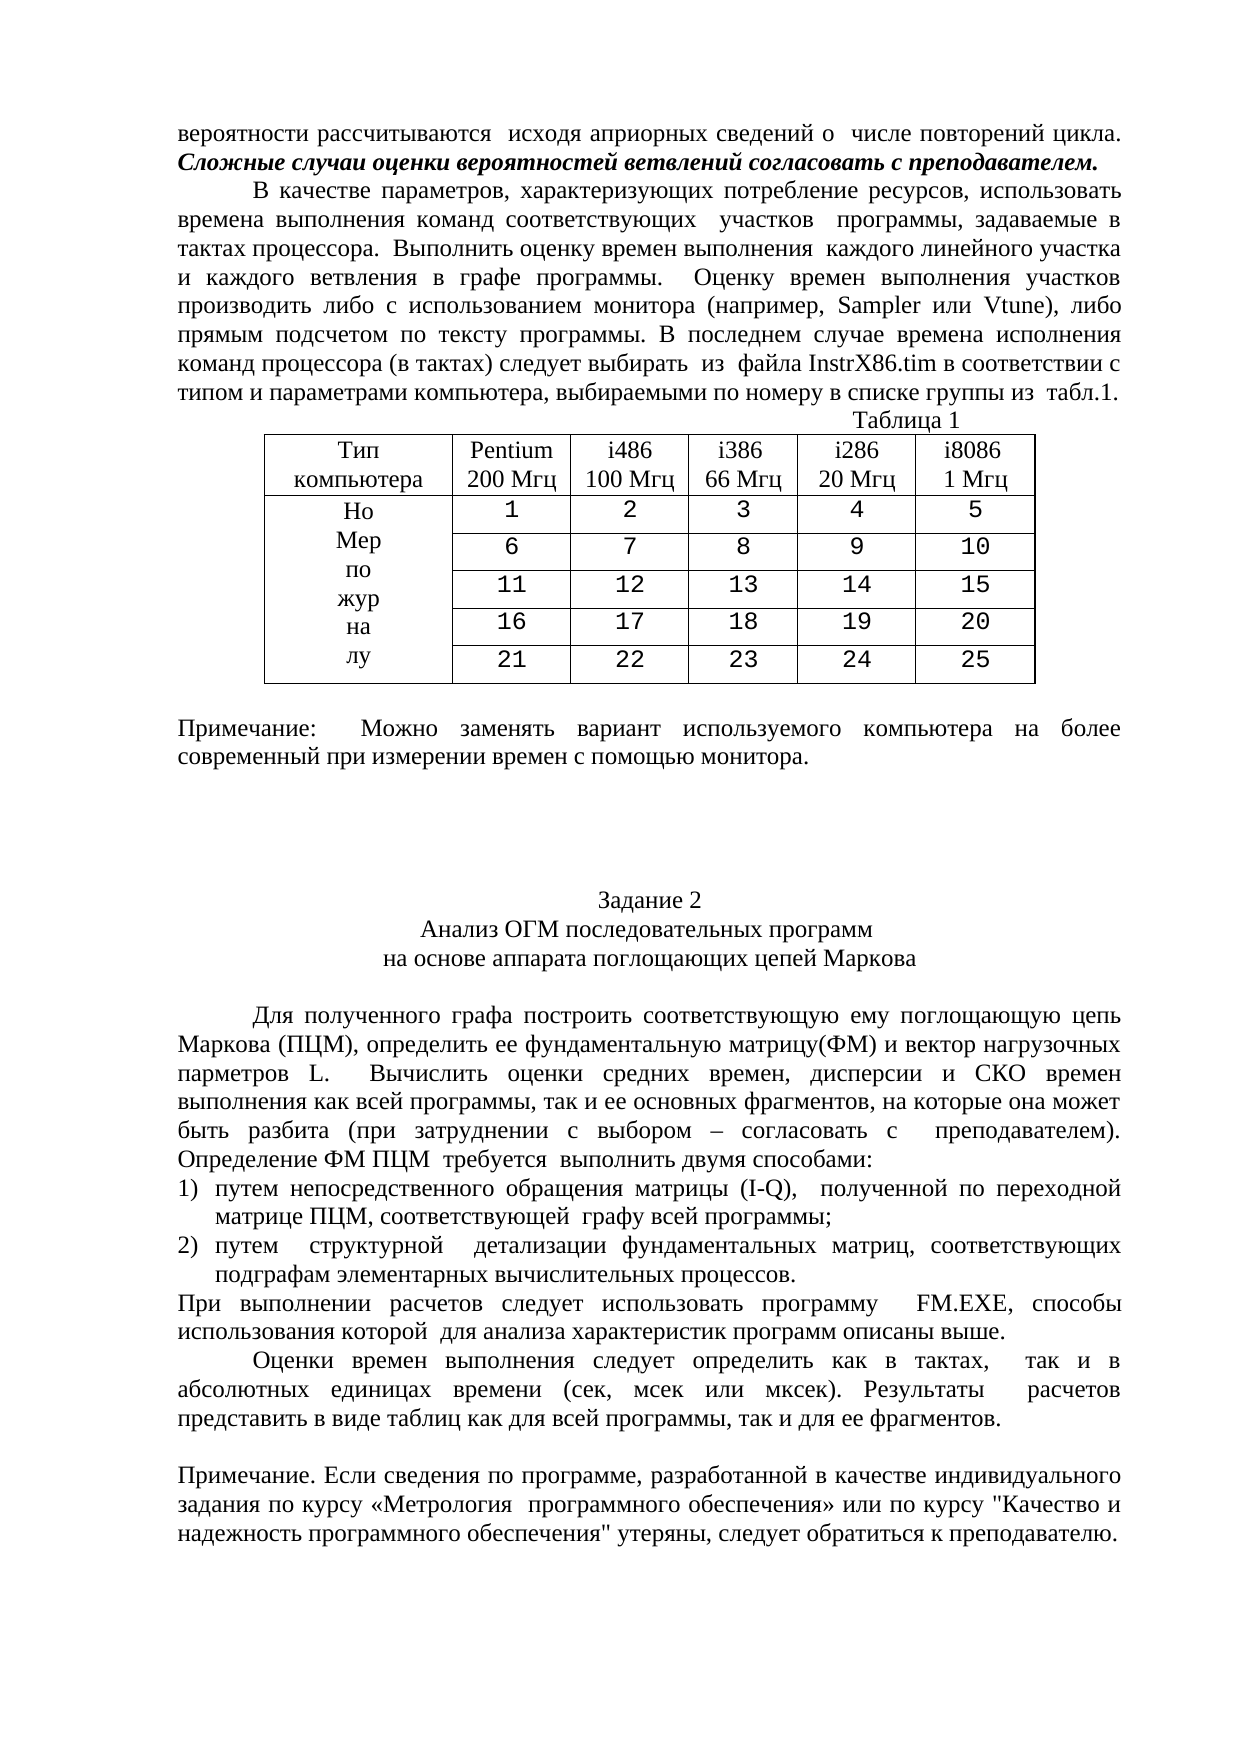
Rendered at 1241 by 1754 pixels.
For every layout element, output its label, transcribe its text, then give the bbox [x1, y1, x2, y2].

table_header i486 100 Мгц [571, 435, 688, 495]
table_cell 18 [689, 609, 797, 645]
table_cell 16 [453, 609, 570, 645]
table_cell 10 [916, 534, 1034, 570]
table_header i386 66 Мгц [689, 435, 797, 495]
table_cell 20 [916, 609, 1034, 645]
table_cell 25 [916, 646, 1034, 683]
table_header 1 [453, 496, 570, 533]
table_header Pentium200 Мгц [453, 435, 570, 495]
table_cell 11 [453, 571, 570, 608]
table_cell 8 [689, 534, 797, 570]
text Анализ ОГМ последовательных программ [177, 914, 1122, 943]
table_header 5 [916, 496, 1034, 533]
text Для полученного графа построить соответствующую ему поглощающую цепь Маркова (ПЦМ), определить ее фундаментальную матрицу(ФМ) и вектор нагрузочных парметров L. Вычислить оценки средних времен, дисперсии и СКО времен выполнения как всей программы, так и ее основных фрагментов, на которые она может быть разбита (при затруднении с выбором – согласовать с преподавателем). Определение ФМ ПЦМ требуется выполнить двумя способами: [177, 1000, 1122, 1173]
table_header i8086 1 Мгц [916, 435, 1034, 495]
text Таблица 1 [177, 406, 1122, 434]
table_cell 9 [798, 534, 915, 570]
text Примечание: Можно заменять вариант используемого компьютера на более современный при измерении времен с помощью монитора. [177, 713, 1122, 770]
table_header Тип компьютера [265, 435, 452, 495]
table_cell 19 [798, 609, 915, 645]
table_cell 24 [798, 646, 915, 683]
text на основе аппарата поглощающих цепей Маркова [177, 943, 1122, 971]
table_cell 7 [571, 534, 688, 570]
table_header i286 20 Мгц [798, 435, 915, 495]
table_cell 17 [571, 609, 688, 645]
table_header 4 [798, 496, 915, 533]
table_cell 13 [689, 571, 797, 608]
list путем непосредственного обращения матрицы (I-Q), полученной по переходной матрице ПЦМ, соответствующей графу всей программы; [177, 1173, 1122, 1230]
text При выполнении расчетов следует использовать программу FM.EXE, способы использования которой для анализа характеристик программ описаны выше. [177, 1288, 1122, 1345]
table_cell 12 [571, 571, 688, 608]
table_cell 14 [798, 571, 915, 608]
table_cell Но Мер по жур на лу [265, 496, 452, 683]
table_cell 23 [689, 646, 797, 683]
table_cell 22 [571, 646, 688, 683]
table_header 2 [571, 496, 688, 533]
list путем структурной детализации фундаментальных матриц, соответствующих подграфам элементарных вычислительных процессов. [177, 1230, 1122, 1288]
table_cell 15 [916, 571, 1034, 608]
text вероятности рассчитываются исходя априорных сведений о числе повторений цикла. Сложные случаи оценки вероятностей ветвлений согласовать с преподавателем. [177, 118, 1122, 176]
table_cell 6 [453, 534, 570, 570]
text Задание 2 [177, 885, 1122, 914]
text Примечание. Если сведения по программе, разработанной в качестве индивидуального задания по курсу «Метрология программного обеспечения» или по курсу "Качество и надежность программного обеспечения" утеряны, следует обратиться к преподавателю. [177, 1460, 1122, 1546]
table_cell 21 [453, 646, 570, 683]
text Оценки времен выполнения следует определить как в тактах, так и в абсолютных единицах времени (сек, мсек или мксек). Результаты расчетов представить в виде таблиц как для всей программы, так и для ее фрагментов. [177, 1345, 1122, 1431]
text В качестве параметров, характеризующих потребление ресурсов, использовать времена выполнения команд соответствующих участков программы, задаваемые в тактах процессора. Выполнить оценку времен выполнения каждого линейного участка и каждого ветвления в графе программы. Оценку времен выполнения участков производить либо с использованием монитора (например, Sampler или Vtune), либо прямым подсчетом по тексту программы. В последнем случае времена исполнения команд процессора (в тактах) следует выбирать из файла InstrX86.tim в соответствии с типом и параметрами компьютера, выбираемыми по номеру в списке группы из табл.1. [177, 176, 1122, 406]
table_header 3 [689, 496, 797, 533]
